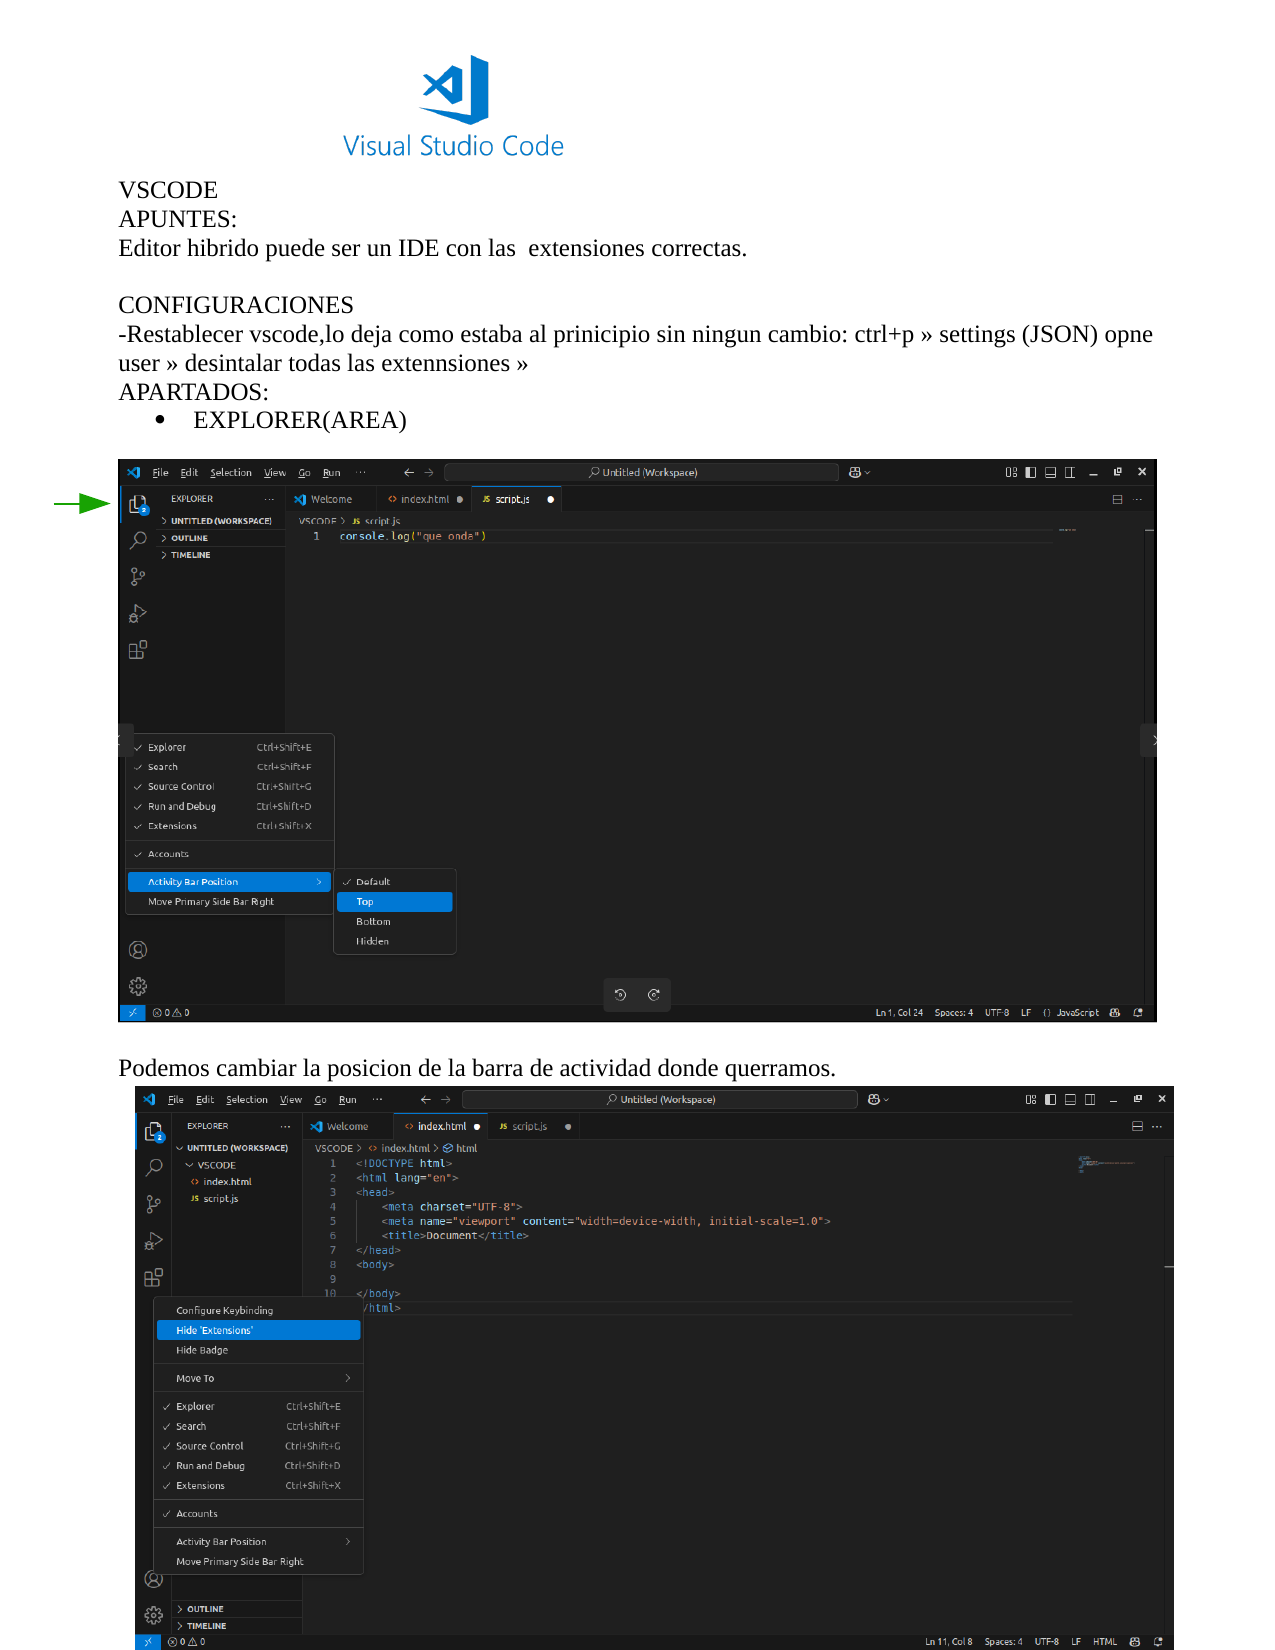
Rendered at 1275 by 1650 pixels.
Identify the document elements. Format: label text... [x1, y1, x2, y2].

text APARTADOS: [118, 377, 1157, 406]
list EXPLORER(AREA) [156, 406, 1157, 434]
text -Restablecer vscode,lo deja como estaba al prinicipio sin ningun cambio: ctrl+p » settings (JSON) opne user » desintalar todas las extennsiones » [118, 319, 1157, 377]
text APUNTES: [118, 204, 1157, 233]
text VSCODE [118, 176, 1157, 204]
text CONFIGURACIONES [118, 291, 1157, 319]
text Editor hibrido puede ser un IDE con las extensiones correctas. [118, 233, 1157, 262]
text Podemos cambiar la posicion de la barra de actividad donde querramos. [118, 1053, 1157, 1082]
